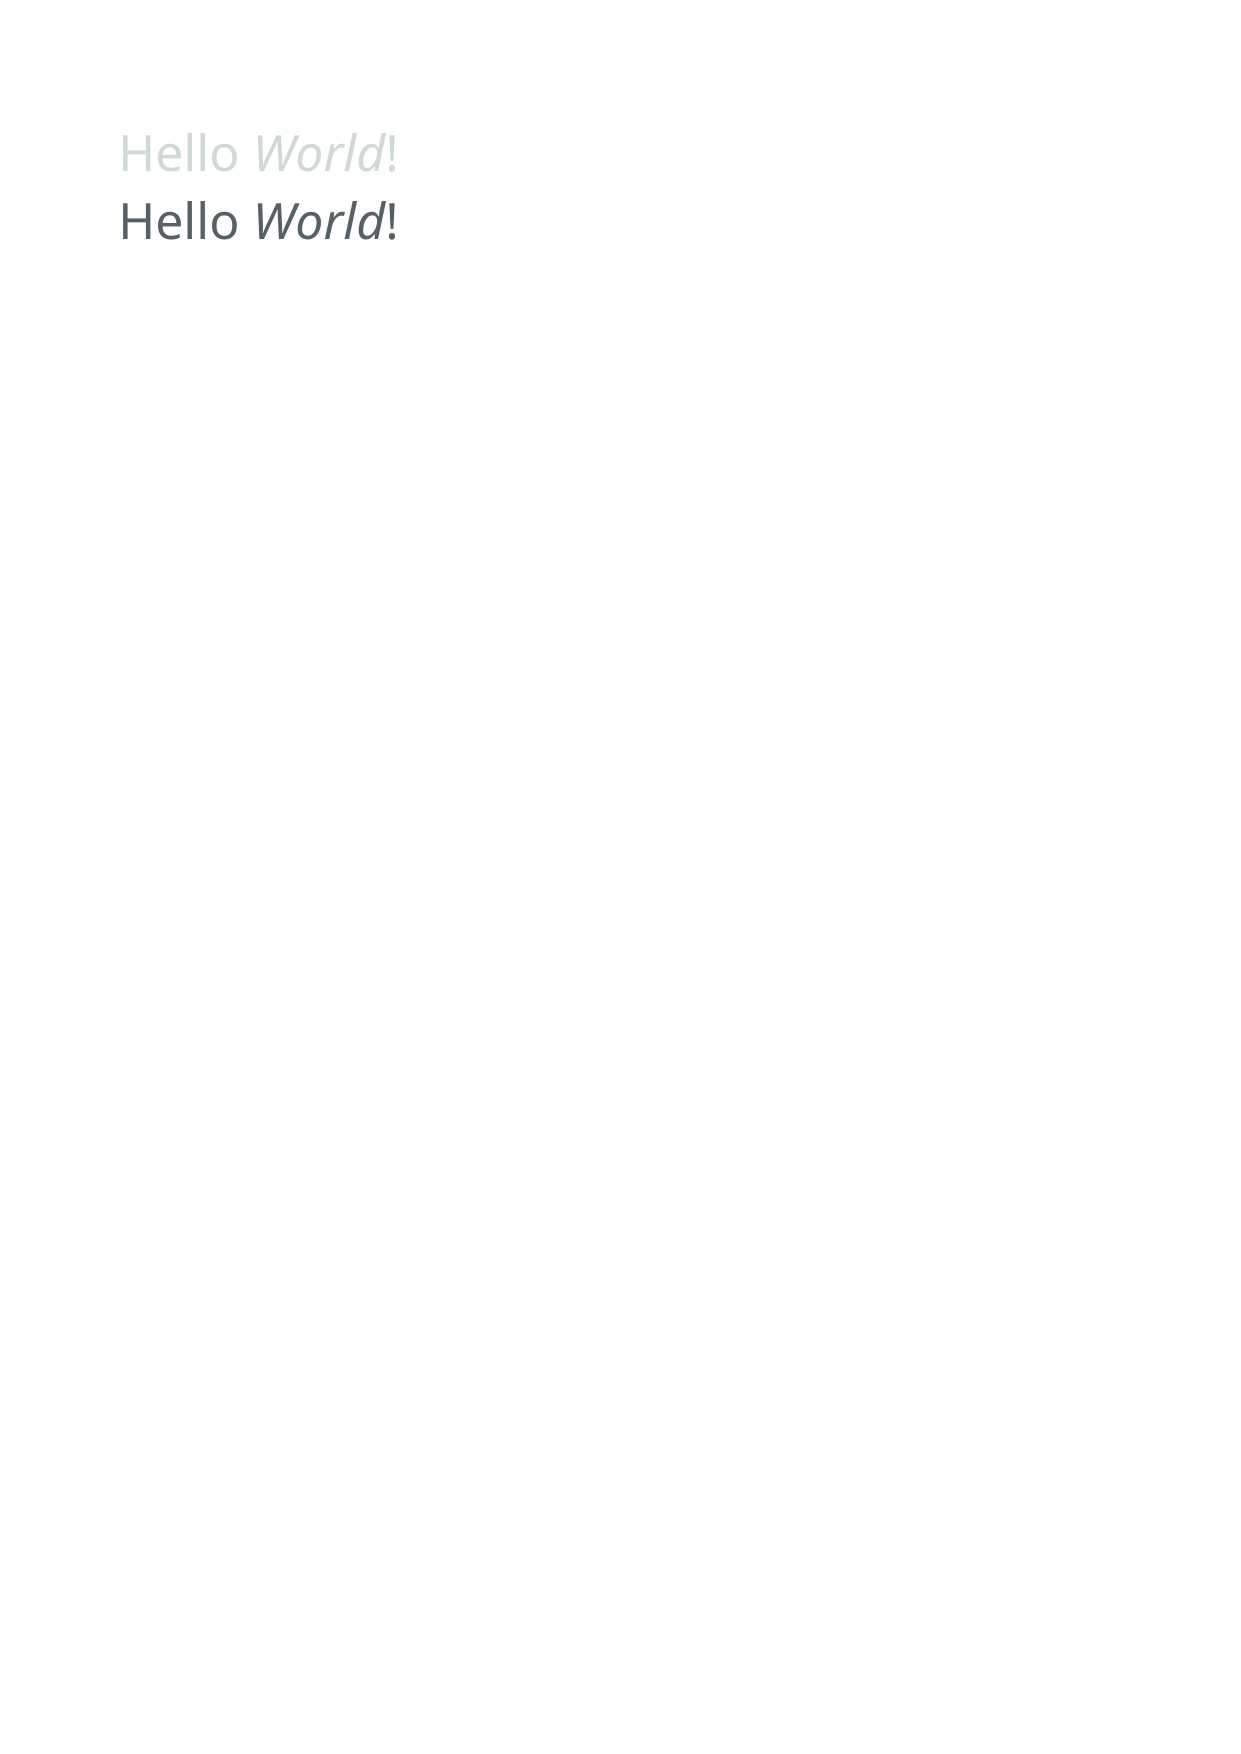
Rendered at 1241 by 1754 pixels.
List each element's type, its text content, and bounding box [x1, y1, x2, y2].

text Hello World! [118, 118, 1122, 186]
text Hello World! [118, 186, 1122, 254]
